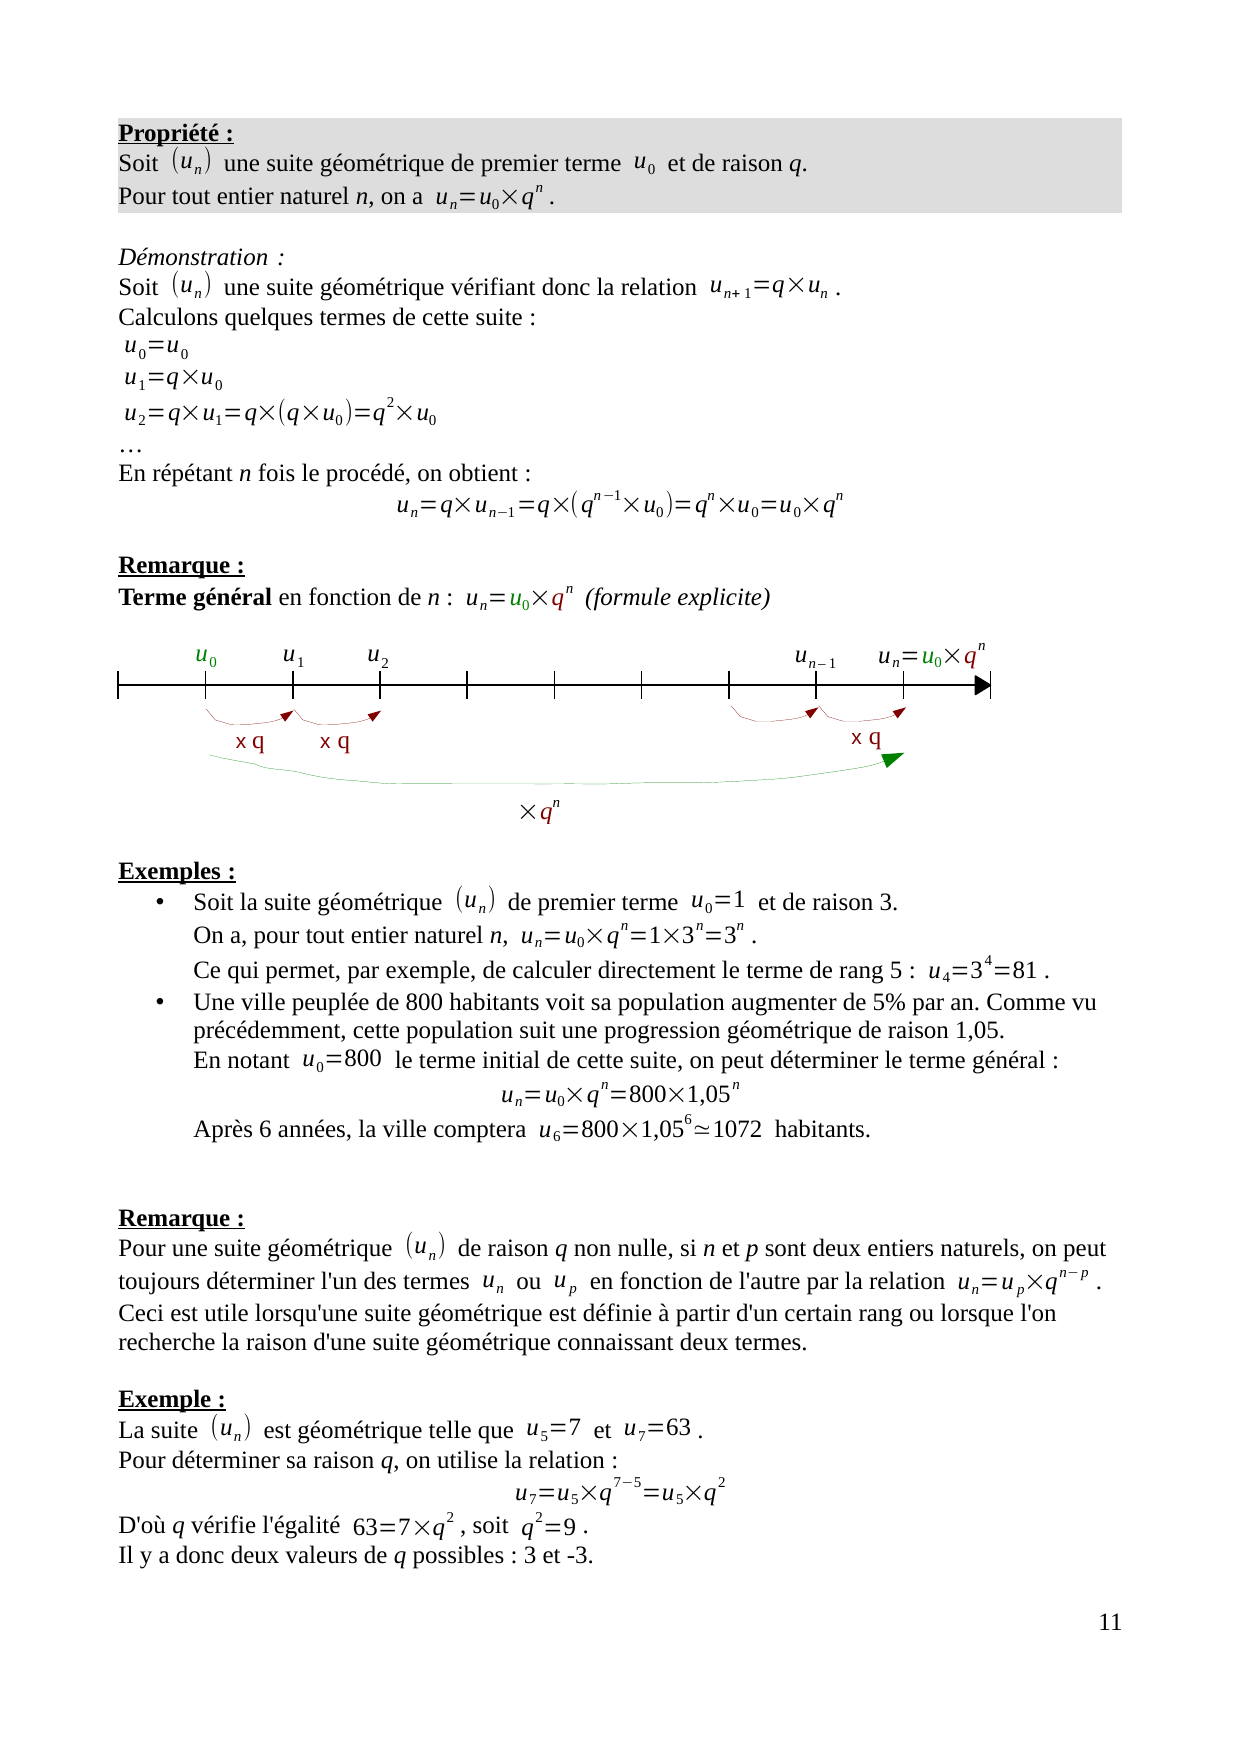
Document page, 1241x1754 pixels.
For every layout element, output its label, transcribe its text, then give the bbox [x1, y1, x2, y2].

text Calculons quelques termes de cette suite : [118, 302, 1122, 331]
text Soit une suite géométrique de premier terme et de raison q. [118, 147, 1122, 178]
text Exemples : [118, 856, 1122, 885]
text Exemple : [118, 1384, 1122, 1413]
text D'où q vérifie l'égalité , soit . [118, 1508, 1122, 1540]
text Ceci est utile lorsqu'une suite géométrique est définie à partir d'un certain rang ou lorsque l'on recherche la raison d'une suite géométrique connaissant deux termes. [118, 1298, 1122, 1356]
text En répétant n fois le procédé, on obtient : [118, 458, 1122, 486]
text Propriété : [118, 118, 1122, 147]
list Une ville peuplée de 800 habitants voit sa population augmenter de 5% par an. Comme vu précédemment, cette population suit une progression géométrique de raison 1,05. [156, 987, 1122, 1044]
text La suite est géométrique telle que et . [118, 1413, 1122, 1445]
text Terme général en fonction de n : (formule explicite) [118, 579, 1122, 614]
list Soit la suite géométrique de premier terme et de raison 3. [156, 885, 1122, 917]
text … [118, 429, 1122, 458]
text Remarque : [118, 1203, 1122, 1232]
text Pour une suite géométrique de raison q non nulle, si n et p sont deux entiers naturels, on peut toujours déterminer l'un des termes ou en fonction de l'autre par la relation . [118, 1232, 1122, 1298]
text Soit une suite géométrique vérifiant donc la relation . [118, 271, 1122, 302]
text Remarque : [118, 550, 1122, 579]
list Après 6 années, la ville comptera habitants. [156, 1111, 1122, 1146]
list On a, pour tout entier naturel n, . [156, 917, 1122, 952]
text Pour déterminer sa raison q, on utilise la relation : [118, 1445, 1122, 1473]
text Pour tout entier naturel n, on a . [118, 178, 1122, 213]
list En notant le terme initial de cette suite, on peut déterminer le terme général : [156, 1044, 1122, 1076]
text Il y a donc deux valeurs de q possibles : 3 et -3. [118, 1540, 1122, 1568]
text Démonstration : [118, 242, 1122, 271]
list Ce qui permet, par exemple, de calculer directement le terme de rang 5 : . [156, 952, 1122, 987]
